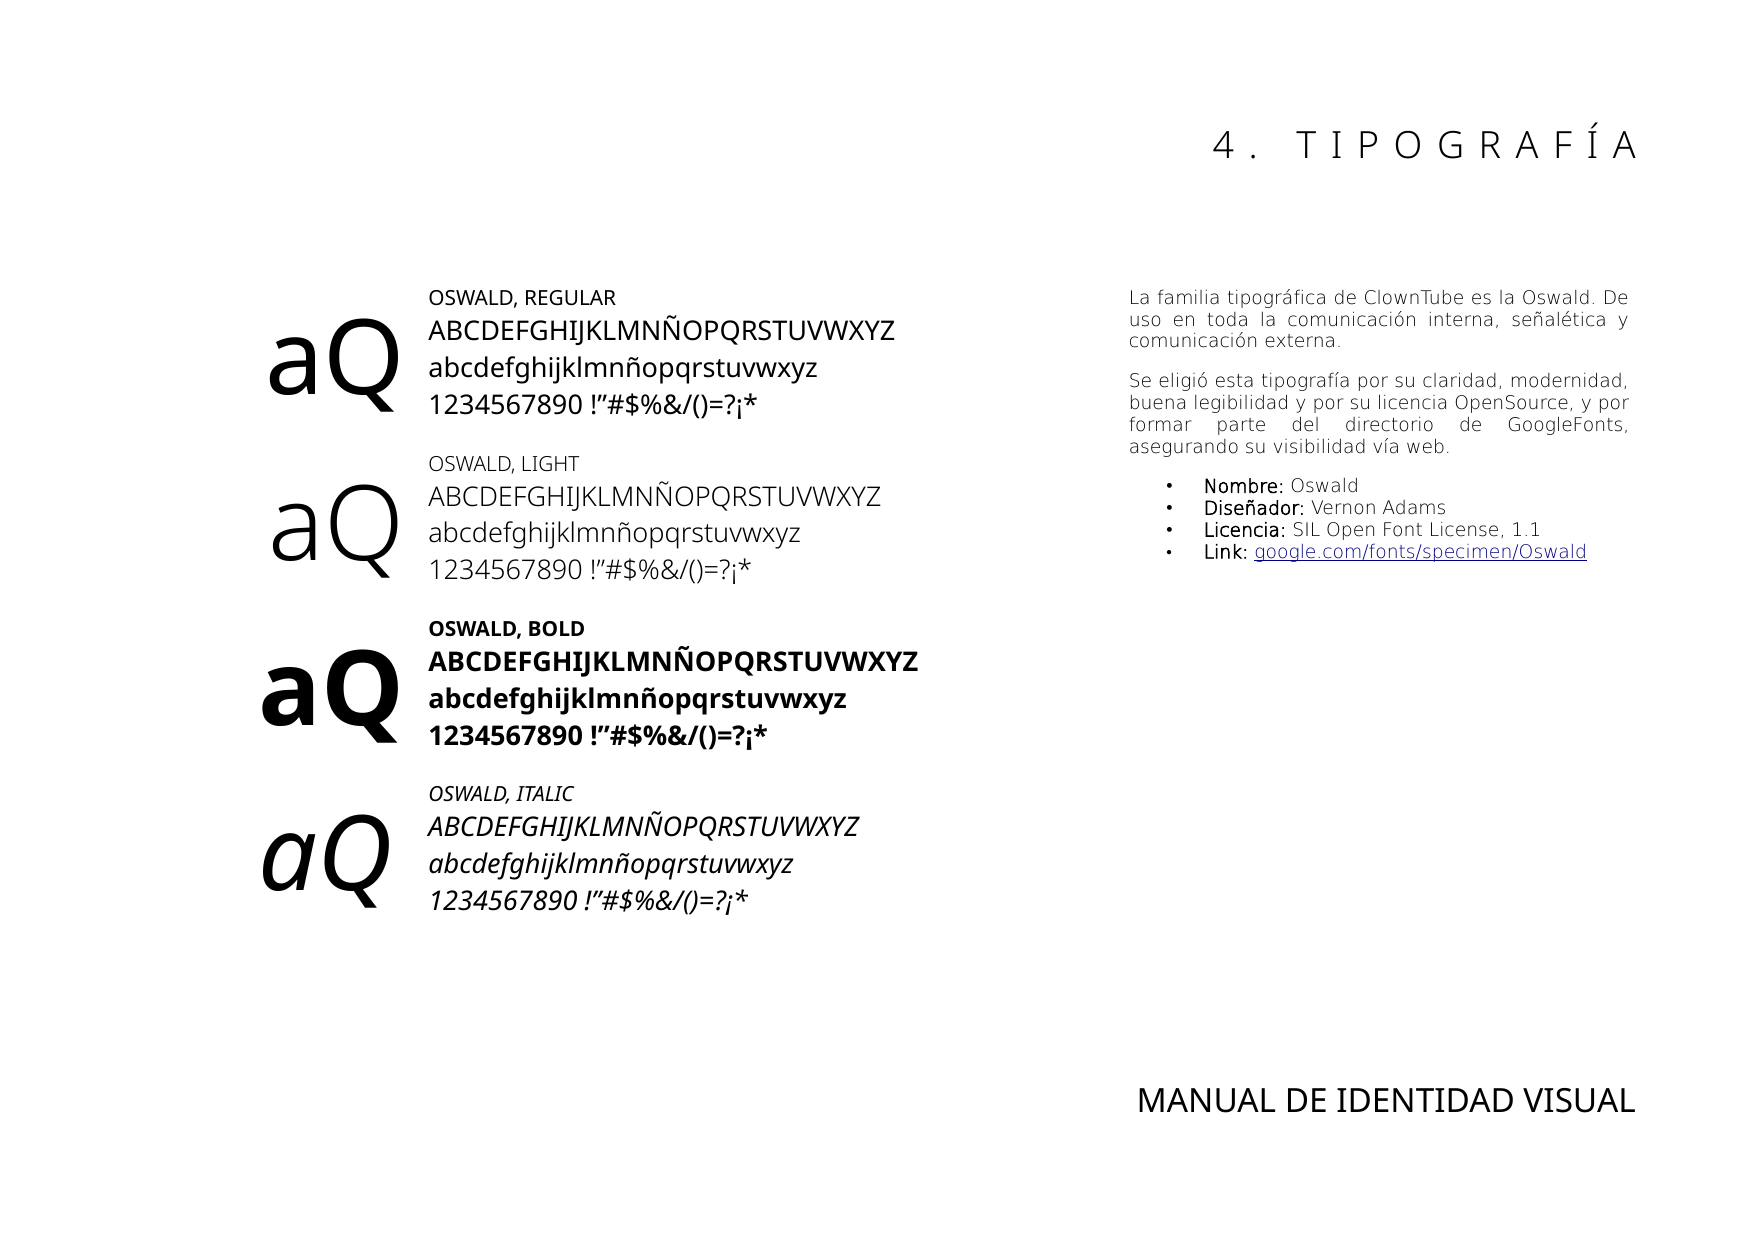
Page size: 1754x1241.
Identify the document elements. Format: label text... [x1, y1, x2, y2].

table_cell aQ [240, 768, 416, 933]
table_cell aQ [240, 602, 416, 768]
table_cell OSWALD, LIGHT ABCDEFGHIJKLMNÑOPQRSTUVWXYZ abcdefghijklmnñopqrstuvwxyz 1234567890 !”#$%&/()=?¡* [416, 437, 1001, 602]
table_header OSWALD, REGULAR ABCDEFGHIJKLMNÑOPQRSTUVWXYZ abcdefghijklmnñopqrstuvwxyz 1234567890 !”#$%&/()=?¡* [416, 271, 1001, 437]
table_cell [1123, 586, 1635, 939]
table_cell OSWALD, ITALIC ABCDEFGHIJKLMNÑOPQRSTUVWXYZ abcdefghijklmnñopqrstuvwxyz 1234567890 !”#$%&/()=?¡* [416, 768, 1001, 933]
text 4. TIPOGRAFÍA [118, 118, 1636, 169]
table_cell OSWALD, BOLD ABCDEFGHIJKLMNÑOPQRSTUVWXYZ abcdefghijklmnñopqrstuvwxyz 1234567890 !”#$%&/()=?¡* [416, 602, 1001, 768]
table_header [118, 241, 1123, 939]
table_cell aQ [240, 437, 416, 602]
table_header aQ [240, 271, 416, 437]
table_header La familia tipográfica de ClownTube es la Oswald. De uso en toda la comunicación interna, señalética y comunicación externa. Se eligió esta tipografía por su claridad, modernidad, buena legibilidad y por su licencia OpenSource, y por formar parte del directorio de GoogleFonts, asegurando su visibilidad vía web. Nombre: Oswald Diseñador: Vernon Adams Licencia: SIL Open Font License, 1.1 Link: google.com/fonts/specimen/Oswald [1123, 241, 1635, 586]
